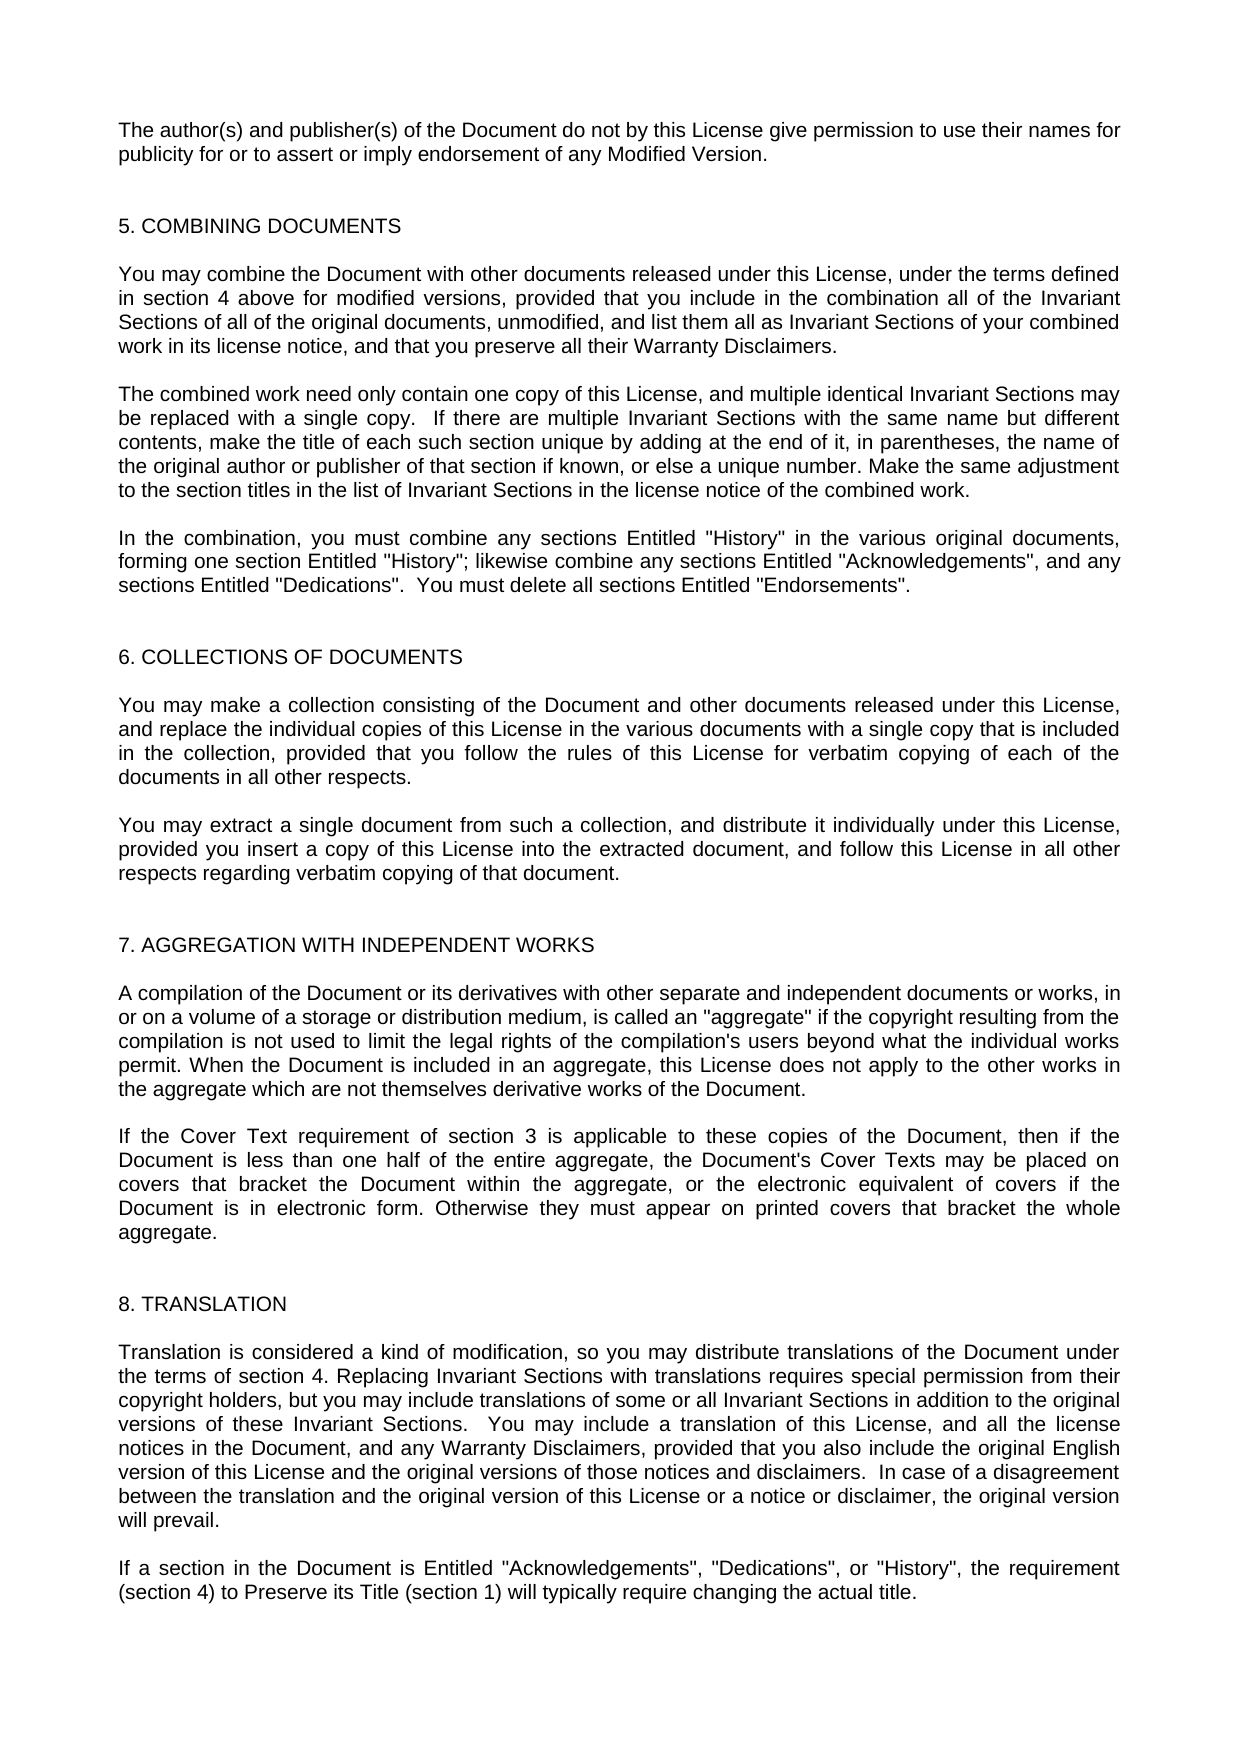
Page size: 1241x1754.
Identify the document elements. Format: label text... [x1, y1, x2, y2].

text You may make a collection consisting of the Document and other documents released under this License, and replace the individual copies of this License in the various documents with a single copy that is included in the collection, provided that you follow the rules of this License for verbatim copying of each of the documents in all other respects. [118, 693, 1122, 789]
text If the Cover Text requirement of section 3 is applicable to these copies of the Document, then if the Document is less than one half of the entire aggregate, the Document's Cover Texts may be placed on covers that bracket the Document within the aggregate, or the electronic equivalent of covers if the Document is in electronic form. Otherwise they must appear on printed covers that bracket the whole aggregate. [118, 1124, 1122, 1244]
text 7. AGGREGATION WITH INDEPENDENT WORKS [118, 933, 1122, 957]
text The combined work need only contain one copy of this License, and multiple identical Invariant Sections may be replaced with a single copy. If there are multiple Invariant Sections with the same name but different contents, make the title of each such section unique by adding at the end of it, in parentheses, the name of the original author or publisher of that section if known, or else a unique number. Make the same adjustment to the section titles in the list of Invariant Sections in the license notice of the combined work. [118, 382, 1122, 501]
text The author(s) and publisher(s) of the Document do not by this License give permission to use their names for publicity for or to assert or imply endorsement of any Modified Version. [118, 118, 1122, 166]
text 8. TRANSLATION [118, 1292, 1122, 1316]
text You may extract a single document from such a collection, and distribute it individually under this License, provided you insert a copy of this License into the extracted document, and follow this License in all other respects regarding verbatim copying of that document. [118, 813, 1122, 885]
text In the combination, you must combine any sections Entitled "History" in the various original documents, forming one section Entitled "History"; likewise combine any sections Entitled "Acknowledgements", and any sections Entitled "Dedications". You must delete all sections Entitled "Endorsements". [118, 525, 1122, 597]
text 6. COLLECTIONS OF DOCUMENTS [118, 645, 1122, 669]
text You may combine the Document with other documents released under this License, under the terms defined in section 4 above for modified versions, provided that you include in the combination all of the Invariant Sections of all of the original documents, unmodified, and list them all as Invariant Sections of your combined work in its license notice, and that you preserve all their Warranty Disclaimers. [118, 262, 1122, 358]
text Translation is considered a kind of modification, so you may distribute translations of the Document under the terms of section 4. Replacing Invariant Sections with translations requires special permission from their copyright holders, but you may include translations of some or all Invariant Sections in addition to the original versions of these Invariant Sections. You may include a translation of this License, and all the license notices in the Document, and any Warranty Disclaimers, provided that you also include the original English version of this License and the original versions of those notices and disclaimers. In case of a disagreement between the translation and the original version of this License or a notice or disclaimer, the original version will prevail. [118, 1340, 1122, 1532]
text A compilation of the Document or its derivatives with other separate and independent documents or works, in or on a volume of a storage or distribution medium, is called an "aggregate" if the copyright resulting from the compilation is not used to limit the legal rights of the compilation's users beyond what the individual works permit. When the Document is included in an aggregate, this License does not apply to the other works in the aggregate which are not themselves derivative works of the Document. [118, 981, 1122, 1100]
text 5. COMBINING DOCUMENTS [118, 214, 1122, 238]
text If a section in the Document is Entitled "Acknowledgements", "Dedications", or "History", the requirement (section 4) to Preserve its Title (section 1) will typically require changing the actual title. [118, 1556, 1122, 1603]
